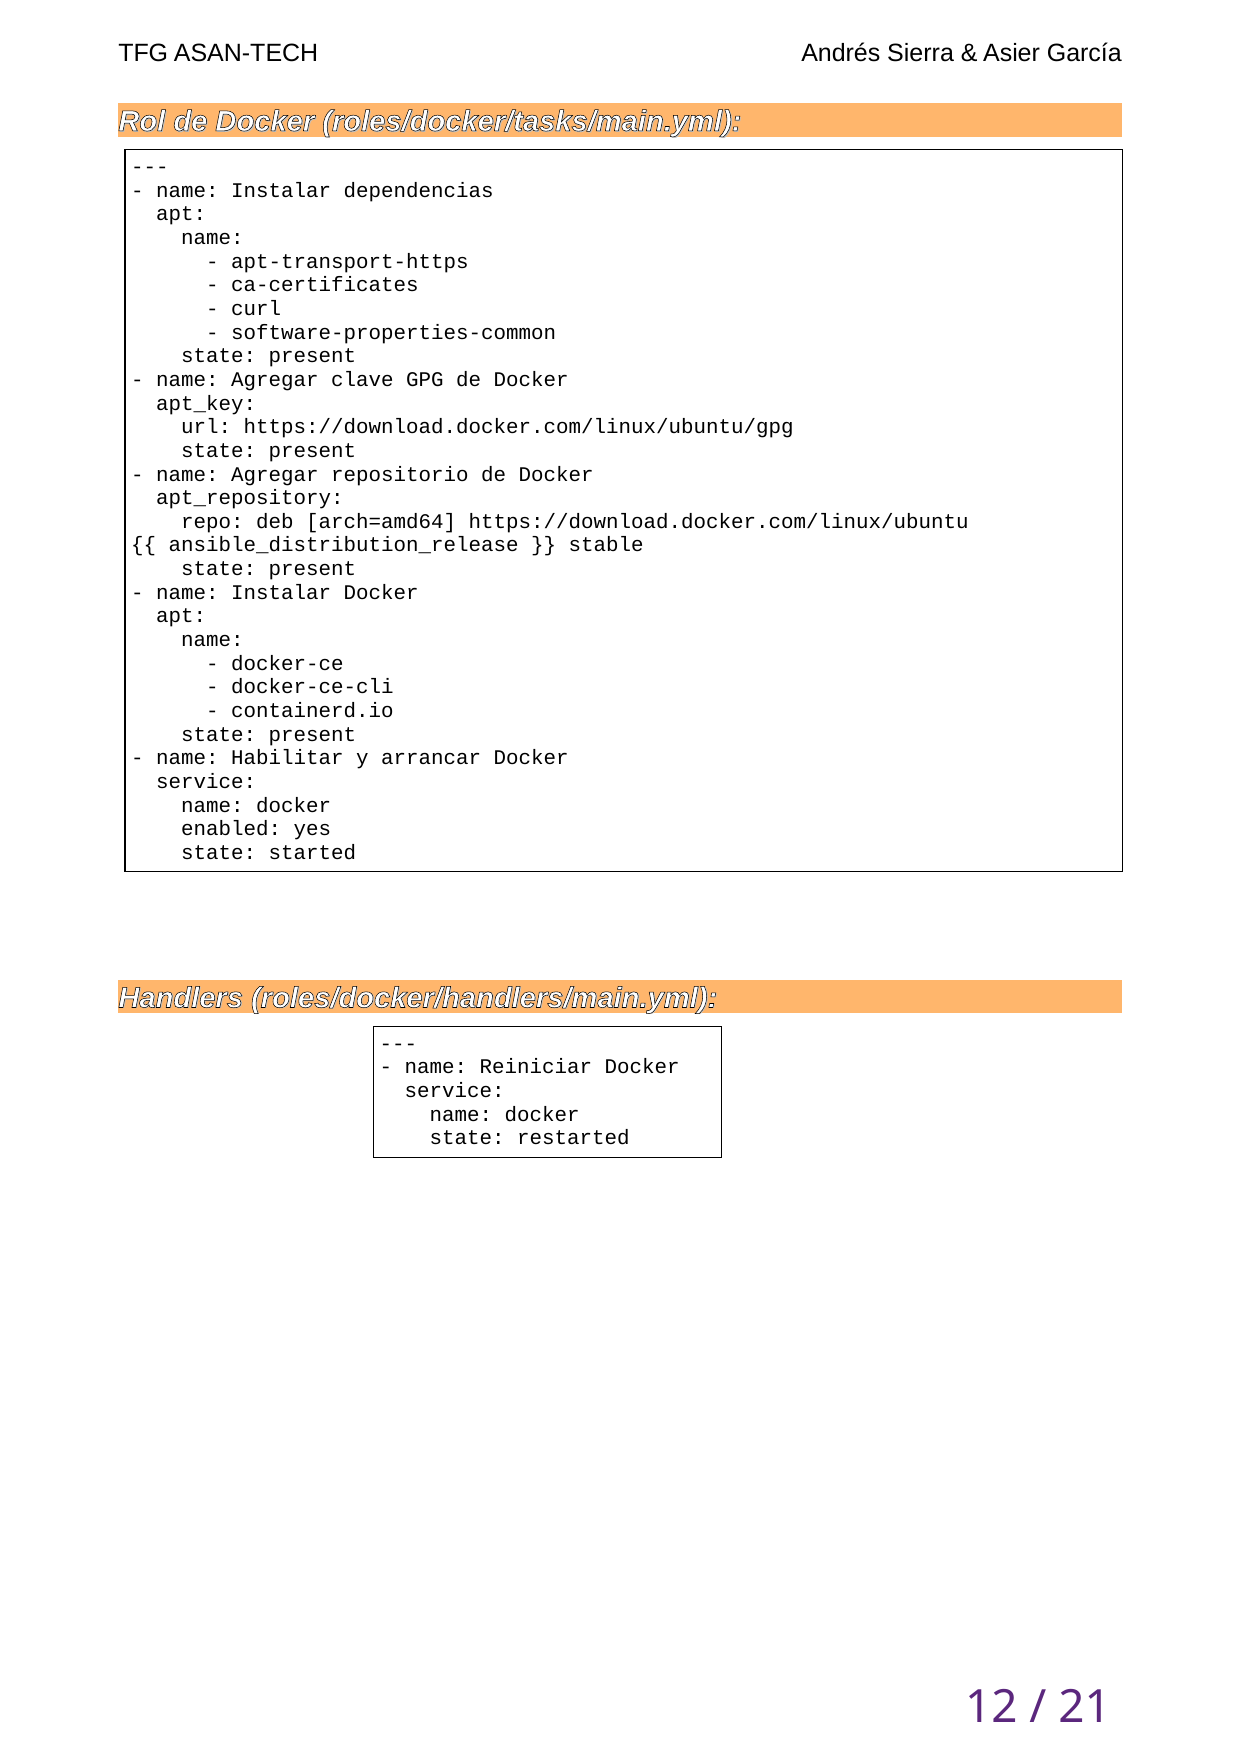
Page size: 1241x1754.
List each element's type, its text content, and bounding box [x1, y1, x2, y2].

table_header --- - name: Reiniciar Docker service: name: docker state: restarted [374, 1027, 721, 1157]
table_header --- - name: Instalar dependencias apt: name: - apt-transport-https - ca-certificates - curl - software-properties-common state: present - name: Agregar clave GPG de Docker apt_key: url: https://download.docker.com/linux/ubuntu/gpg state: present - name: Agregar repositorio de Docker apt_repository: repo: deb [arch=amd64] https://download.docker.com/linux/ubuntu {{ ansible_distribution_release }} stable state: present - name: Instalar Docker apt: name: - docker-ce - docker-ce-cli - containerd.io state: present - name: Habilitar y arrancar Docker service: name: docker enabled: yes state: started [126, 150, 1122, 871]
subtitle Rol de Docker (roles/docker/tasks/main.yml): [118, 103, 1122, 137]
subtitle Handlers (roles/docker/handlers/main.yml): [118, 980, 1122, 1013]
